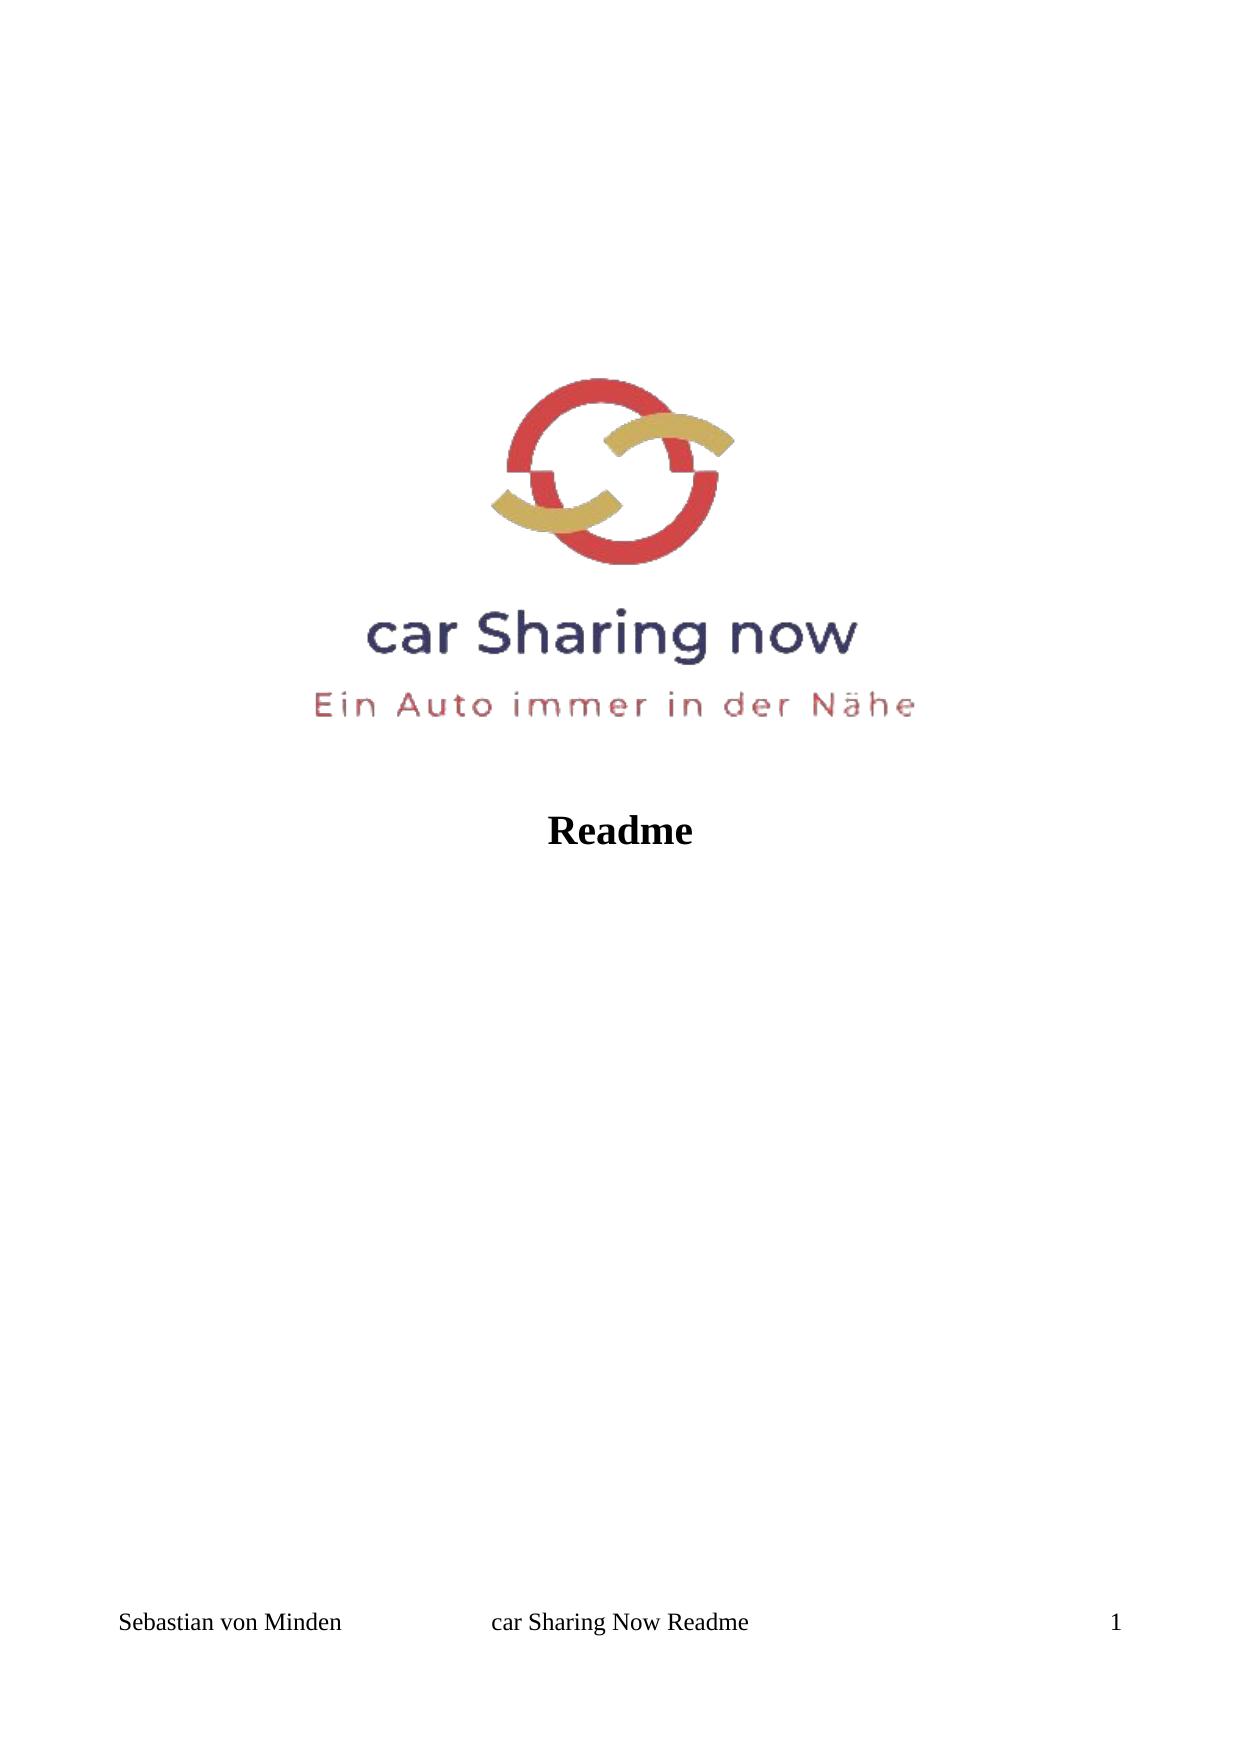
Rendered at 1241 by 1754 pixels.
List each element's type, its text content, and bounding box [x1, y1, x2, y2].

text Readme [118, 805, 1122, 853]
picture [307, 338, 933, 748]
